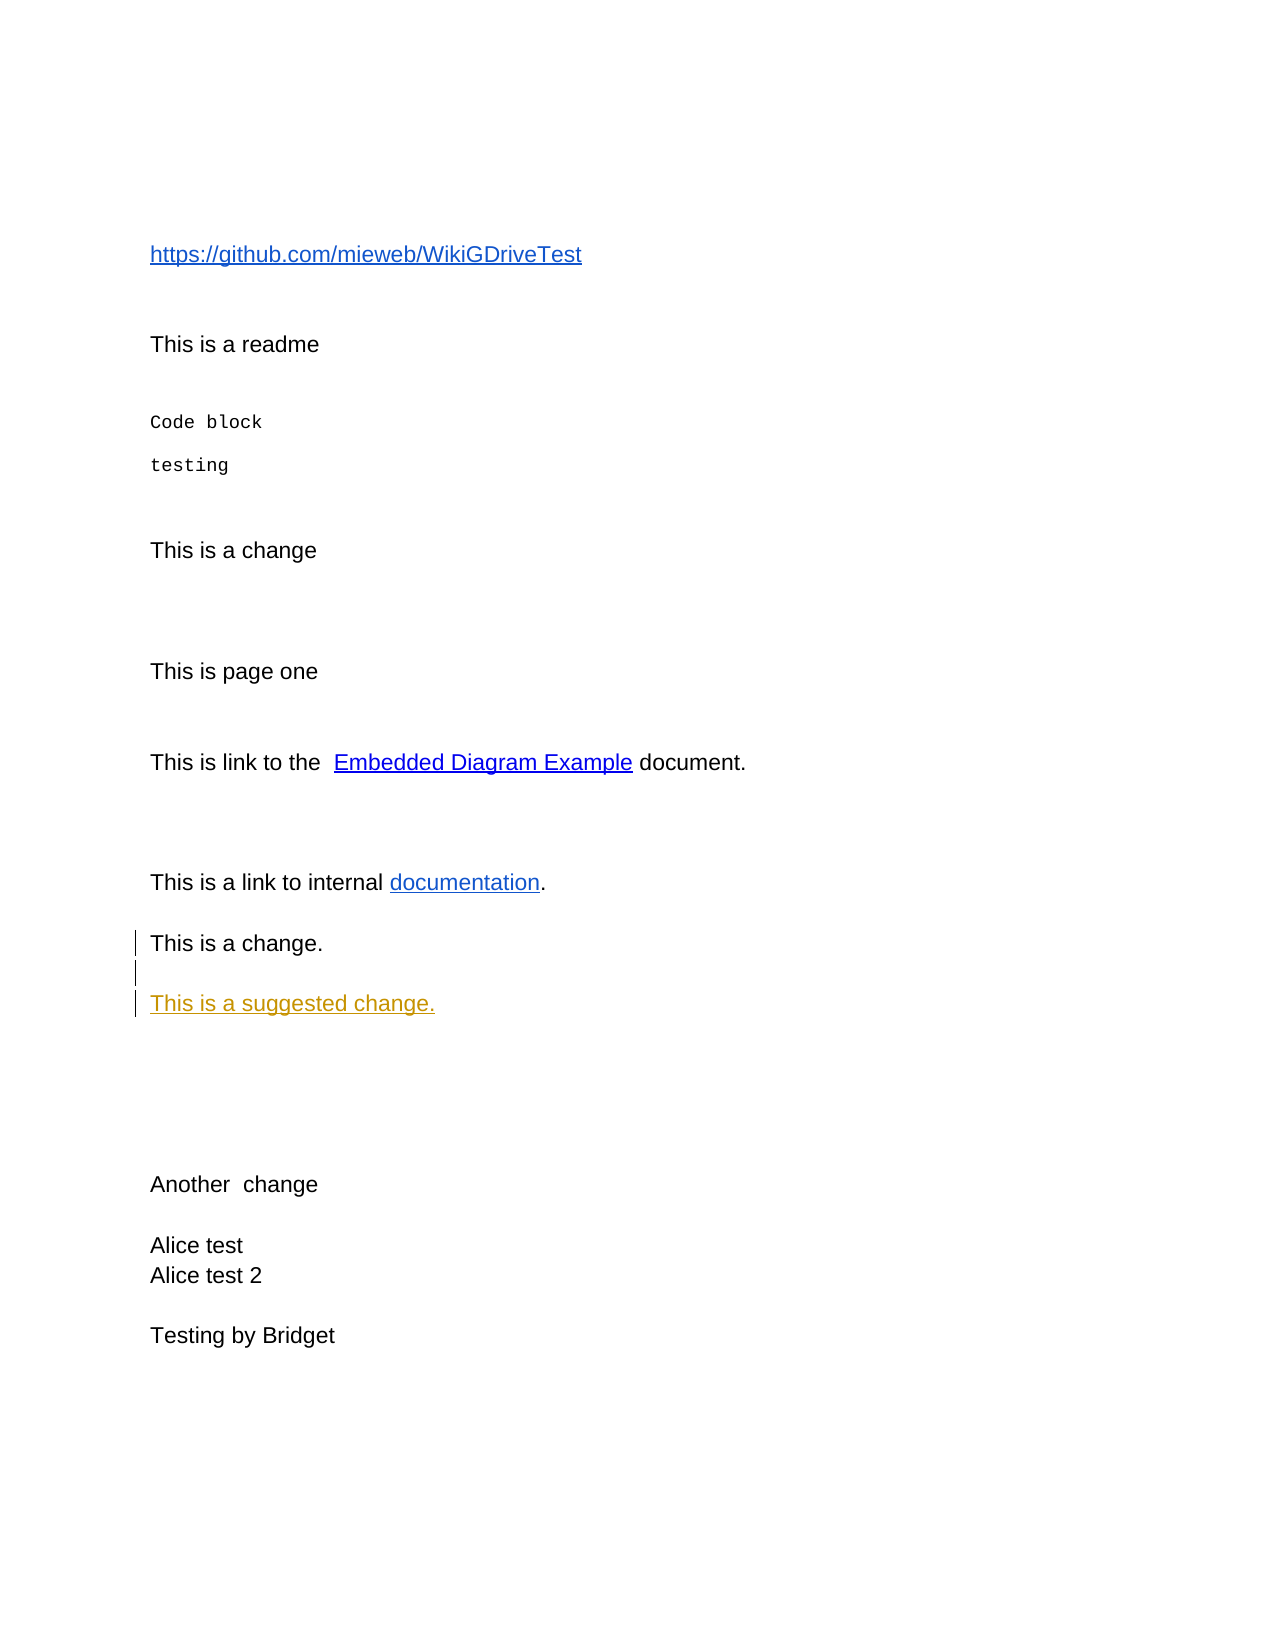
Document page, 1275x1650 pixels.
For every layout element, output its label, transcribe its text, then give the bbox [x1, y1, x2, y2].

text Alice test 2 [150, 1262, 1125, 1288]
text This is a suggested change. [150, 990, 1125, 1017]
subtitle testing [150, 455, 1125, 477]
text This is a link to internal documentation. [150, 869, 1125, 896]
text This is a change. [150, 930, 1125, 956]
subtitle Code block [150, 413, 1125, 434]
text This is a readme [150, 331, 1125, 358]
text Another change [150, 1171, 1125, 1198]
text Testing by Bridget [150, 1322, 1125, 1349]
text https://github.com/mieweb/WikiGDriveTest [150, 241, 1125, 267]
text This is link to the Embedded Diagram Example document. [150, 748, 1125, 775]
text This is page one [150, 658, 1125, 684]
text This is a change [150, 537, 1125, 563]
text Alice test [150, 1232, 1125, 1258]
